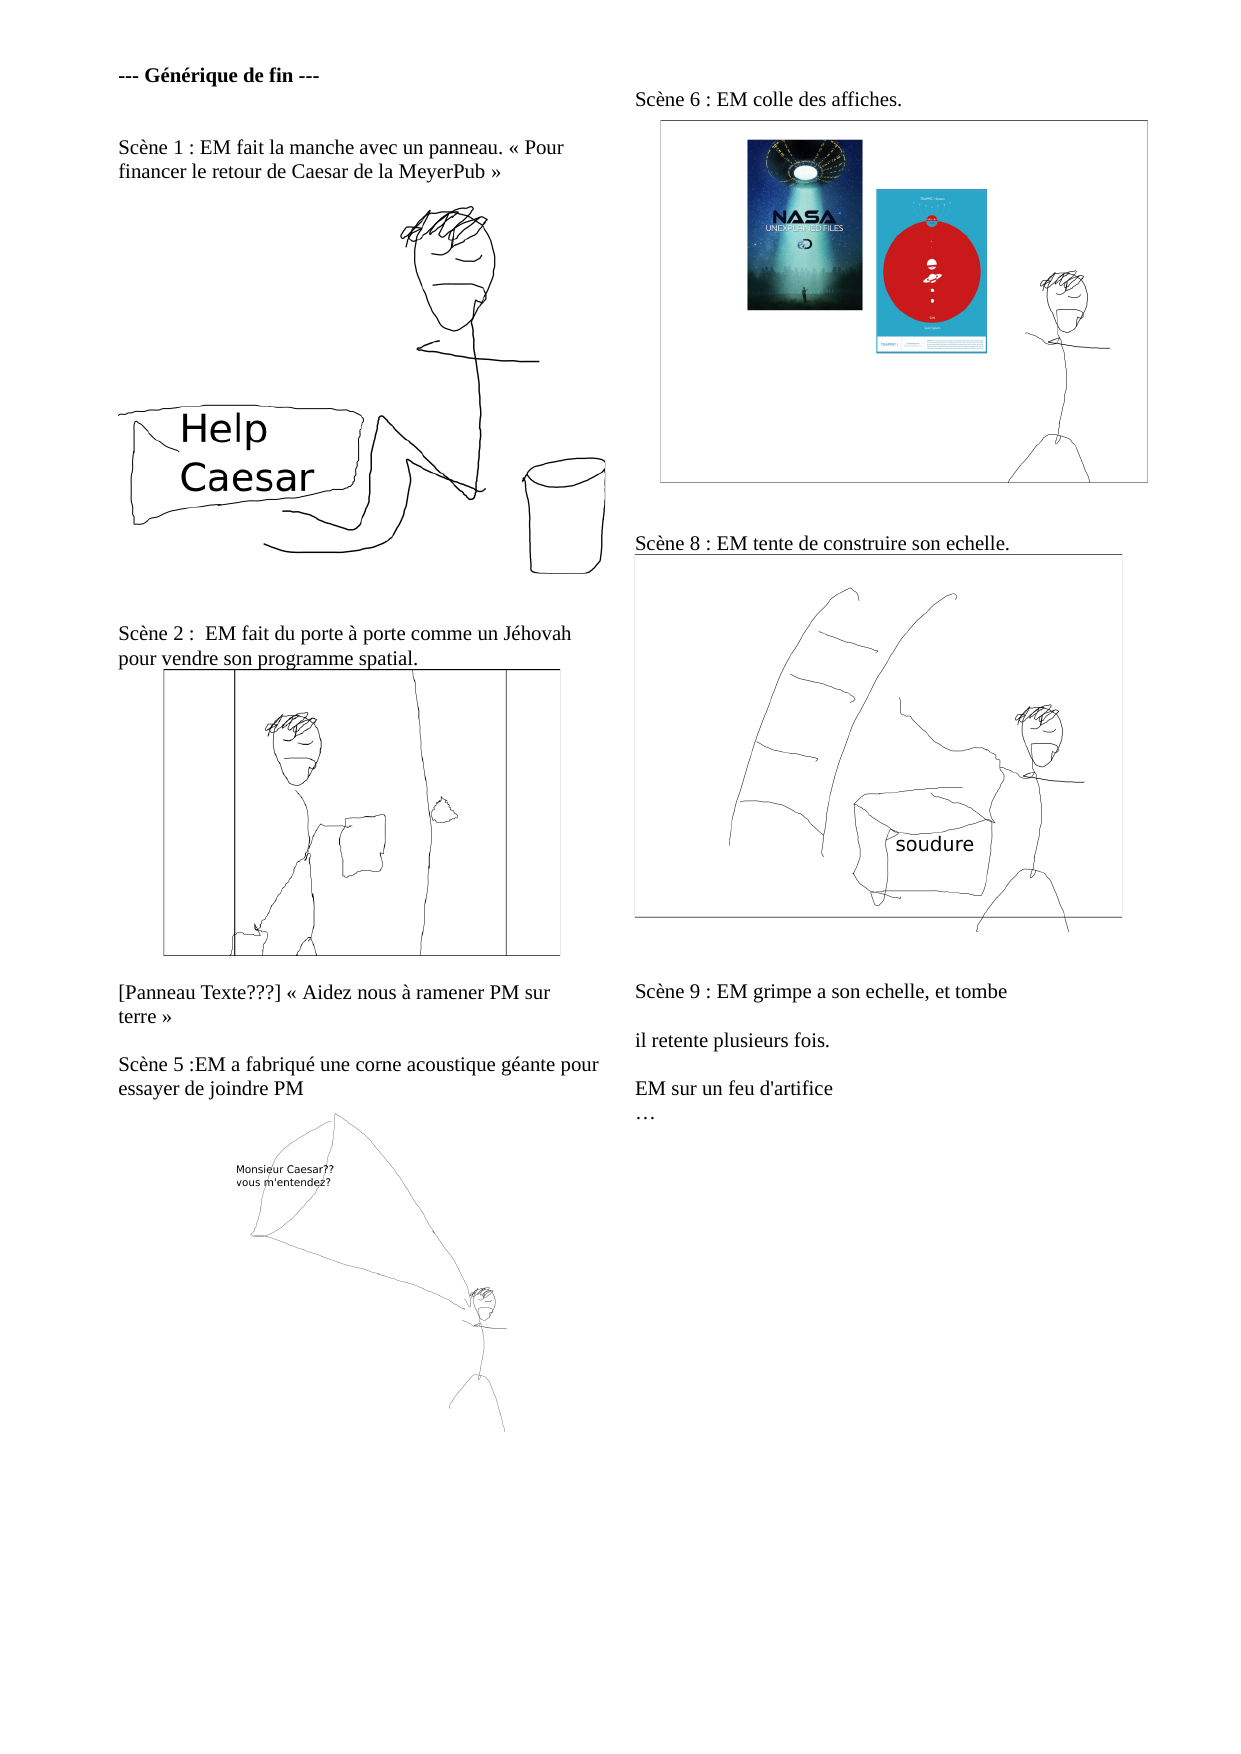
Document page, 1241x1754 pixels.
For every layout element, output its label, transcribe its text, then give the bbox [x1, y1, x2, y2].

picture [660, 120, 1148, 483]
text --- Générique de fin --- [118, 62, 605, 87]
text EM sur un feu d'artifice [635, 1076, 1122, 1100]
picture [634, 554, 1123, 932]
text Scène 5 :EM a fabriqué une corne acoustique géante pour essayer de joindre PM [118, 1028, 605, 1100]
picture [163, 669, 561, 956]
picture [237, 1113, 507, 1432]
text Scène 1 : EM fait la manche avec un panneau. « Pour financer le retour de Caesar de la MeyerPub » [118, 135, 605, 183]
text Scène 2 : EM fait du porte à porte comme un Jéhovah pour vendre son programme spatial. [118, 621, 605, 669]
text Scène 8 : EM tente de construire son echelle. [635, 531, 1122, 554]
text … [635, 1100, 1122, 1124]
text [Panneau Texte???] « Aidez nous à ramener PM sur terre » [118, 980, 605, 1028]
text Scène 6 : EM colle des affiches. [635, 87, 1122, 111]
picture [118, 206, 606, 574]
text il retente plusieurs fois. [635, 1027, 1122, 1052]
text Scène 9 : EM grimpe a son echelle, et tombe [635, 979, 1122, 1003]
